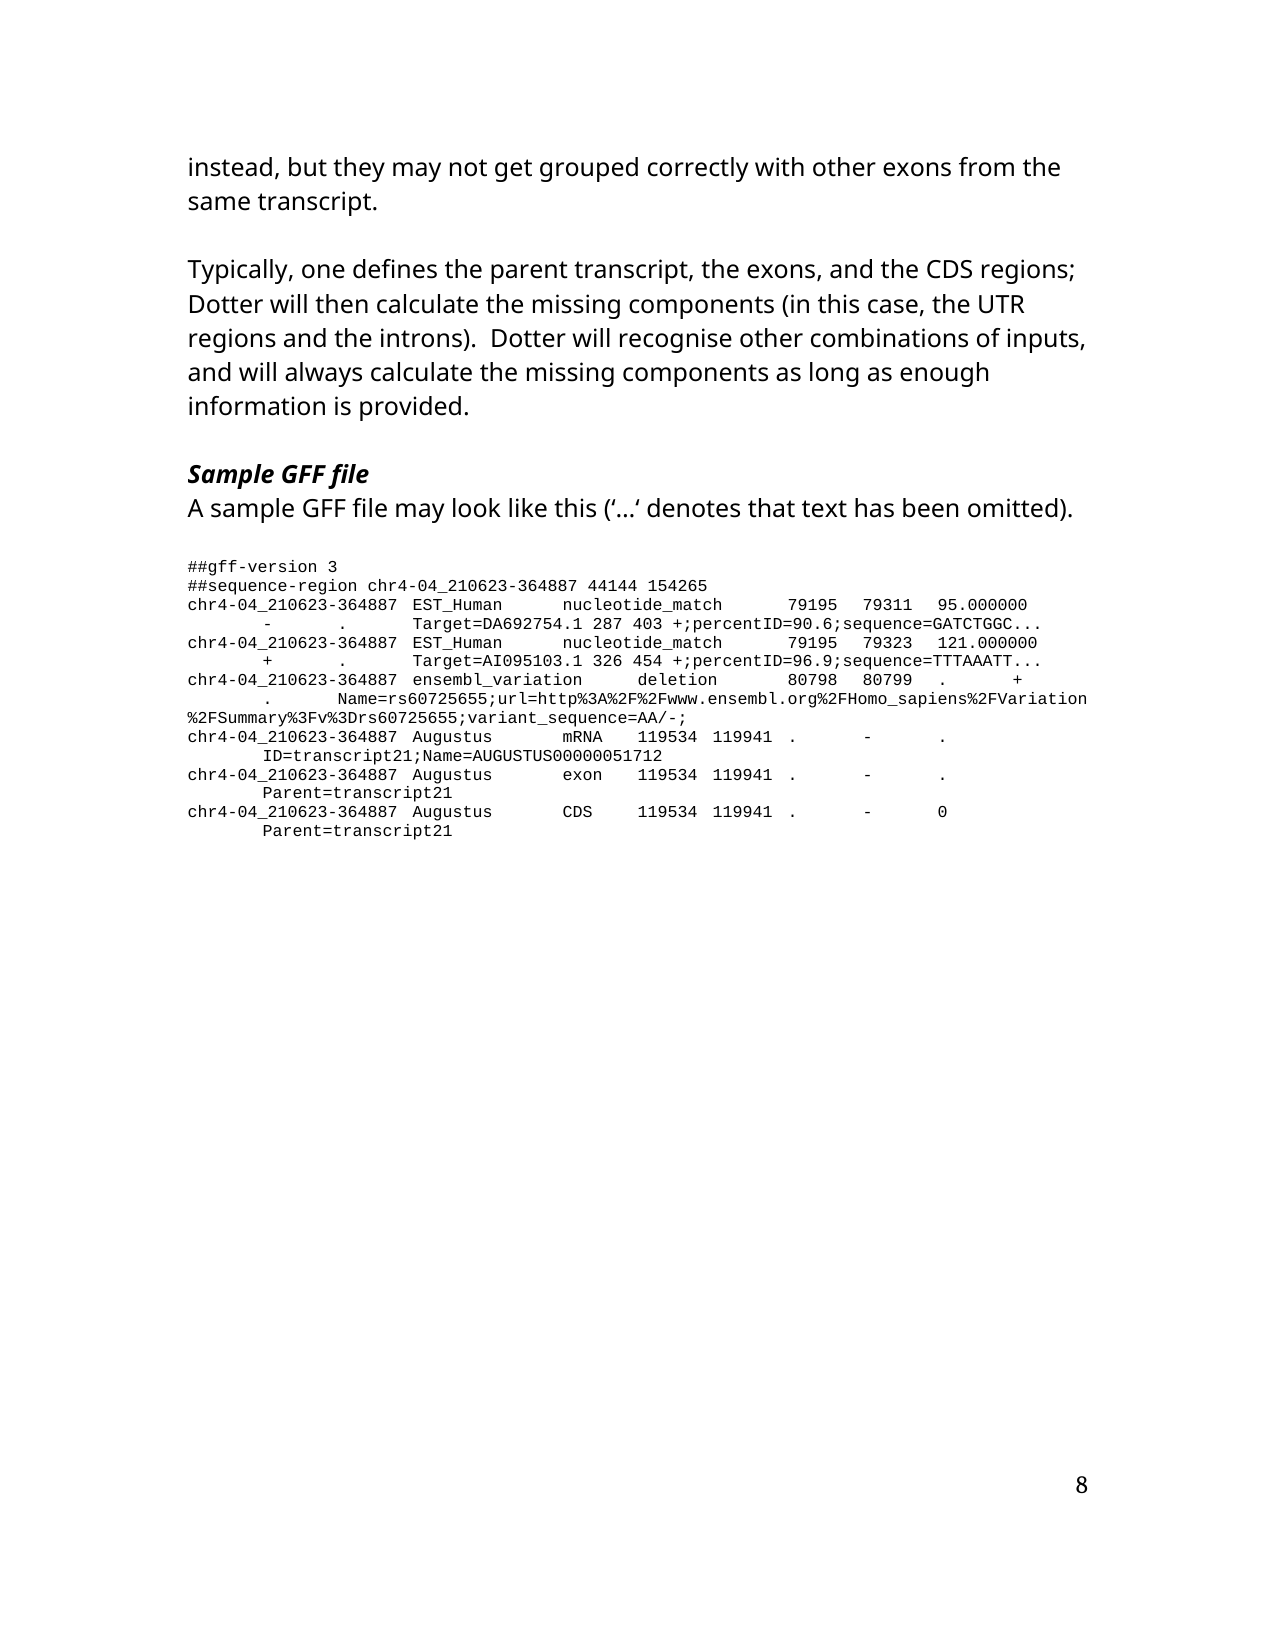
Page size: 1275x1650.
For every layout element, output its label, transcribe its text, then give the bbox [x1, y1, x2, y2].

text chr4-04_210623-364887 ensembl_variation deletion 80798 80799 . + . Name=rs60725655;url=http%3A%2F%2Fwww.ensembl.org%2FHomo_sapiens%2FVariation%2FSummary%3Fv%3Drs60725655;variant_sequence=AA/-; [187, 672, 1087, 728]
text chr4-04_210623-364887 EST_Human nucleotide_match 79195 79311 95.000000 - . Target=DA692754.1 287 403 +;percentID=90.6;sequence=GATCTGGC... [187, 596, 1087, 634]
text Typically, one defines the parent transcript, the exons, and the CDS regions; Dotter will then calculate the missing components (in this case, the UTR regions and the introns). Dotter will recognise other combinations of inputs, and will always calculate the missing components as long as enough information is provided. [187, 252, 1087, 422]
text chr4-04_210623-364887 EST_Human nucleotide_match 79195 79323 121.000000 + . Target=AI095103.1 326 454 +;percentID=96.9;sequence=TTTAAATT... [187, 634, 1087, 672]
text ##gff-version 3 [187, 559, 1087, 578]
text chr4-04_210623-364887 Augustus CDS 119534 119941 . - 0 Parent=transcript21 [187, 804, 1087, 842]
text Sample GFF file [187, 457, 1087, 491]
text A sample GFF file may look like this (‘…‘ denotes that text has been omitted). [187, 491, 1087, 525]
text chr4-04_210623-364887 Augustus exon 119534 119941 . - . Parent=transcript21 [187, 766, 1087, 804]
text chr4-04_210623-364887 Augustus mRNA 119534 119941 . - . ID=transcript21;Name=AUGUSTUS00000051712 [187, 728, 1087, 766]
text ##sequence-region chr4-04_210623-364887 44144 154265 [187, 578, 1087, 596]
text instead, but they may not get grouped correctly with other exons from the same transcript. [187, 150, 1087, 218]
